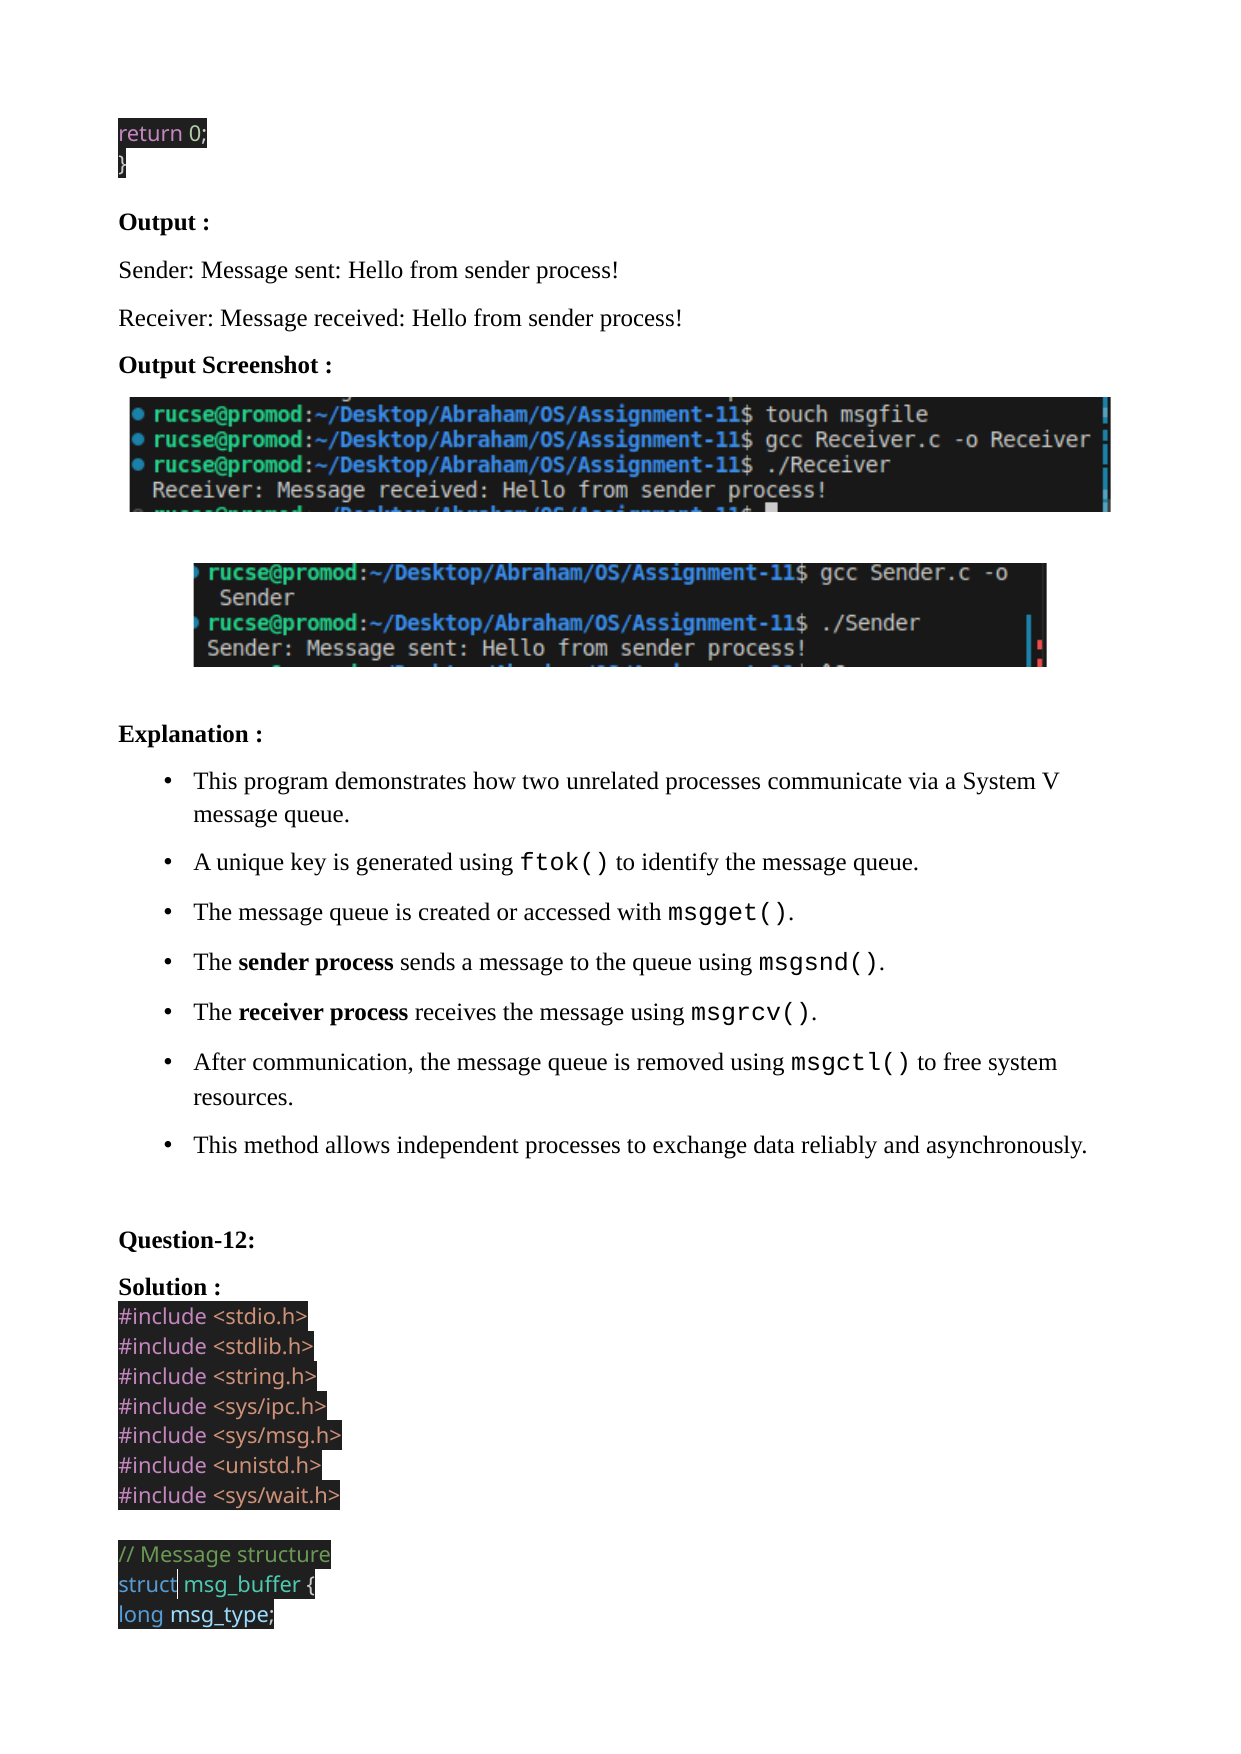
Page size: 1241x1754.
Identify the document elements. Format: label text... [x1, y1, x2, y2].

list The sender process sends a message to the queue using msgsnd(). [164, 947, 1122, 978]
text Question-12: [118, 1225, 1122, 1254]
list This method allows independent processes to exchange data reliably and asynchronously. [164, 1130, 1122, 1158]
text // Message structure [118, 1539, 1122, 1569]
text #include <sys/wait.h> [118, 1480, 1122, 1510]
text #include <sys/msg.h> [118, 1420, 1122, 1450]
list The message queue is created or accessed with msgget(). [164, 897, 1122, 928]
list After communication, the message queue is removed using msgctl() to free system resources. [164, 1047, 1122, 1111]
list This program demonstrates how two unrelated processes communicate via a System V message queue. [164, 766, 1122, 828]
text return 0; [118, 118, 1122, 148]
text Sender: Message sent: Hello from sender process! [118, 255, 1122, 284]
text #include <sys/ipc.h> [118, 1391, 1122, 1420]
text Output : [118, 207, 1122, 236]
text Receiver: Message received: Hello from sender process! [118, 303, 1122, 331]
text long msg_type; [118, 1599, 1122, 1629]
picture [193, 563, 1047, 667]
text #include <unistd.h> [118, 1450, 1122, 1480]
text Output Screenshot : [118, 350, 1122, 379]
text } [118, 148, 1122, 178]
text struct msg_buffer { [118, 1569, 1122, 1599]
text #include <string.h> [118, 1361, 1122, 1391]
list The receiver process receives the message using msgrcv(). [164, 997, 1122, 1028]
text Explanation : [118, 719, 1122, 747]
text Solution : #include <stdio.h> [118, 1272, 1122, 1331]
picture [129, 397, 1111, 512]
list A unique key is generated using ftok() to identify the message queue. [164, 847, 1122, 878]
text #include <stdlib.h> [118, 1331, 1122, 1361]
